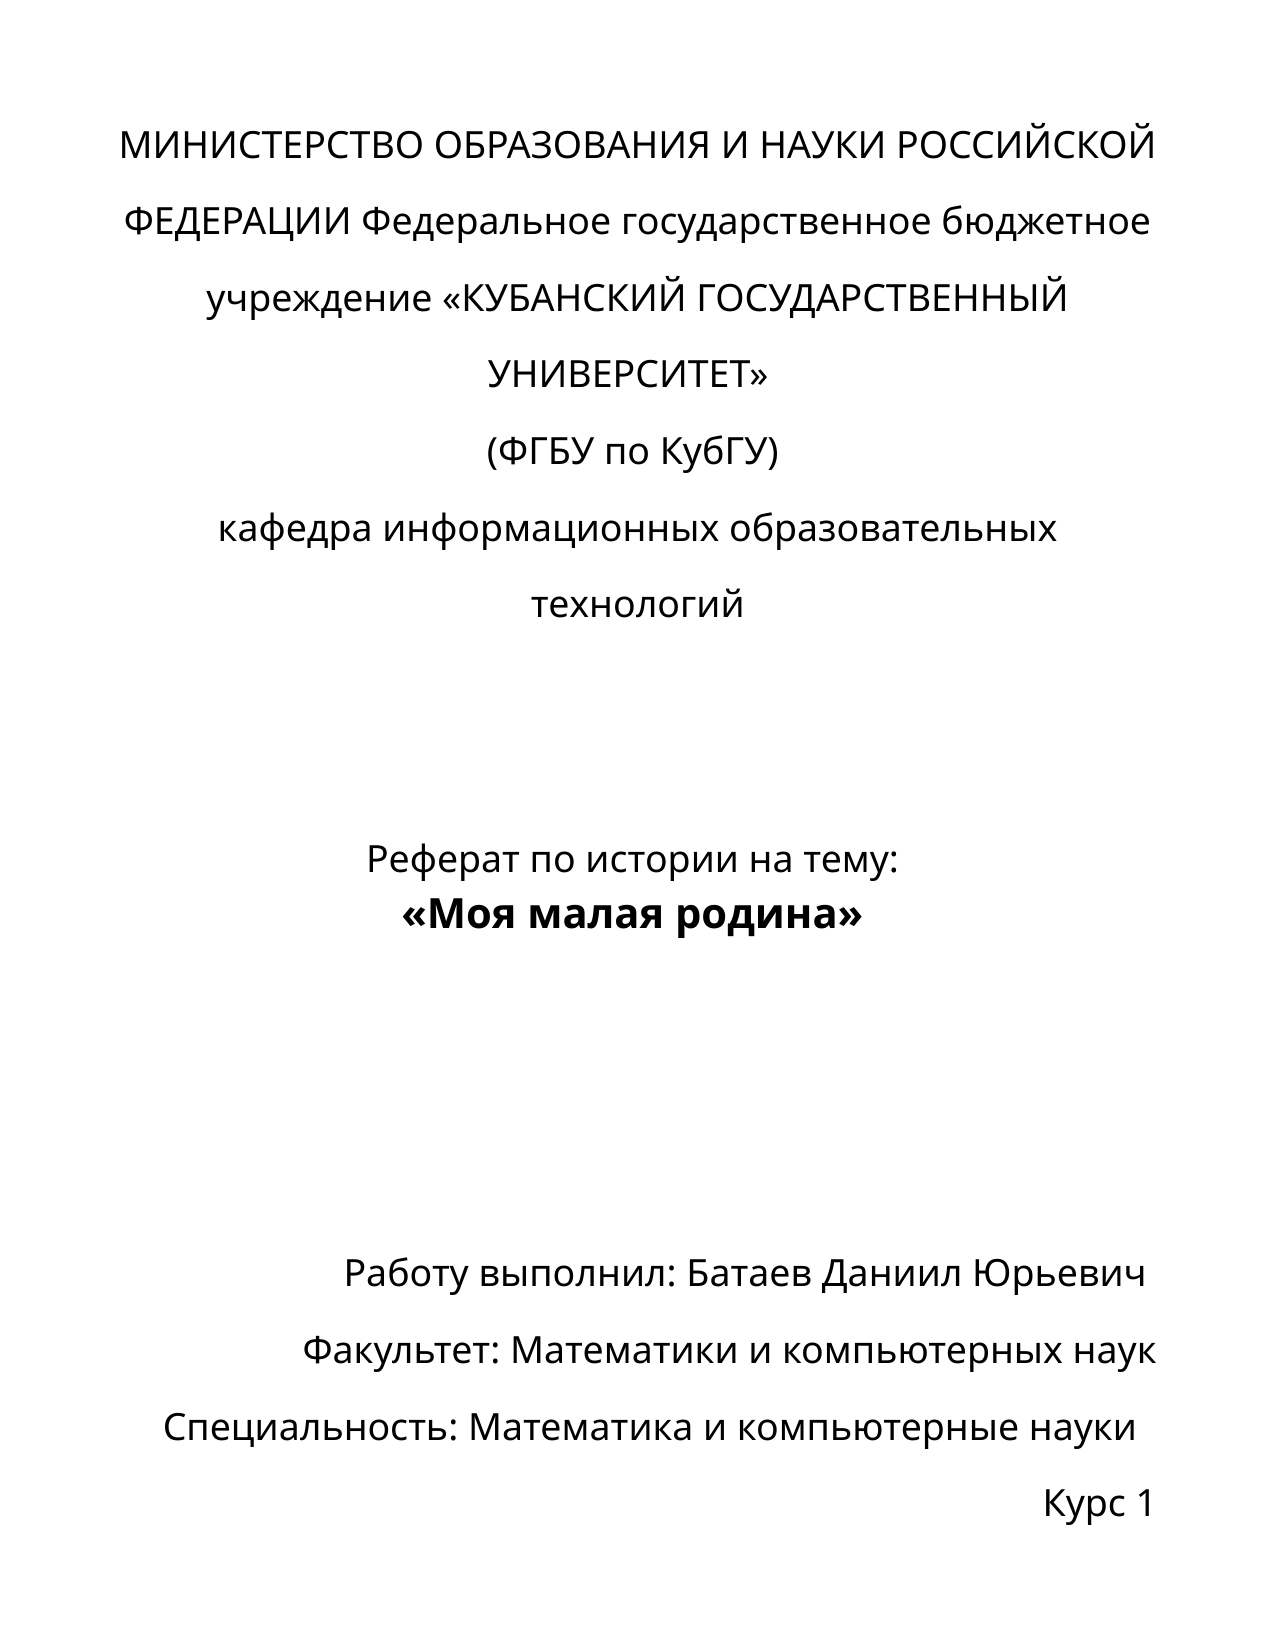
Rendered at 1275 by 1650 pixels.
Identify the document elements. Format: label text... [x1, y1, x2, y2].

text кафедра информационных образовательных технологий [118, 501, 1157, 628]
text Специальность: Математика и компьютерные науки [118, 1400, 1157, 1451]
text Реферат по истории на тему: [118, 833, 1157, 884]
text Работу выполнил: Батаев Даниил Юрьевич [118, 1247, 1157, 1298]
text Курс 1 [118, 1476, 1157, 1527]
text «Моя малая родина» [118, 884, 1157, 941]
text (ФГБУ по КубГУ) [118, 424, 1157, 475]
text Факультет: Математики и компьютерных наук [118, 1323, 1157, 1374]
text МИНИСТЕРСТВО ОБРАЗОВАНИЯ И НАУКИ РОССИЙСКОЙ ФЕДЕРАЦИИ Федеральное государственное бюджетное учреждение «КУБАНСКИЙ ГОСУДАРСТВЕННЫЙ УНИВЕРСИТЕТ» [118, 118, 1157, 399]
